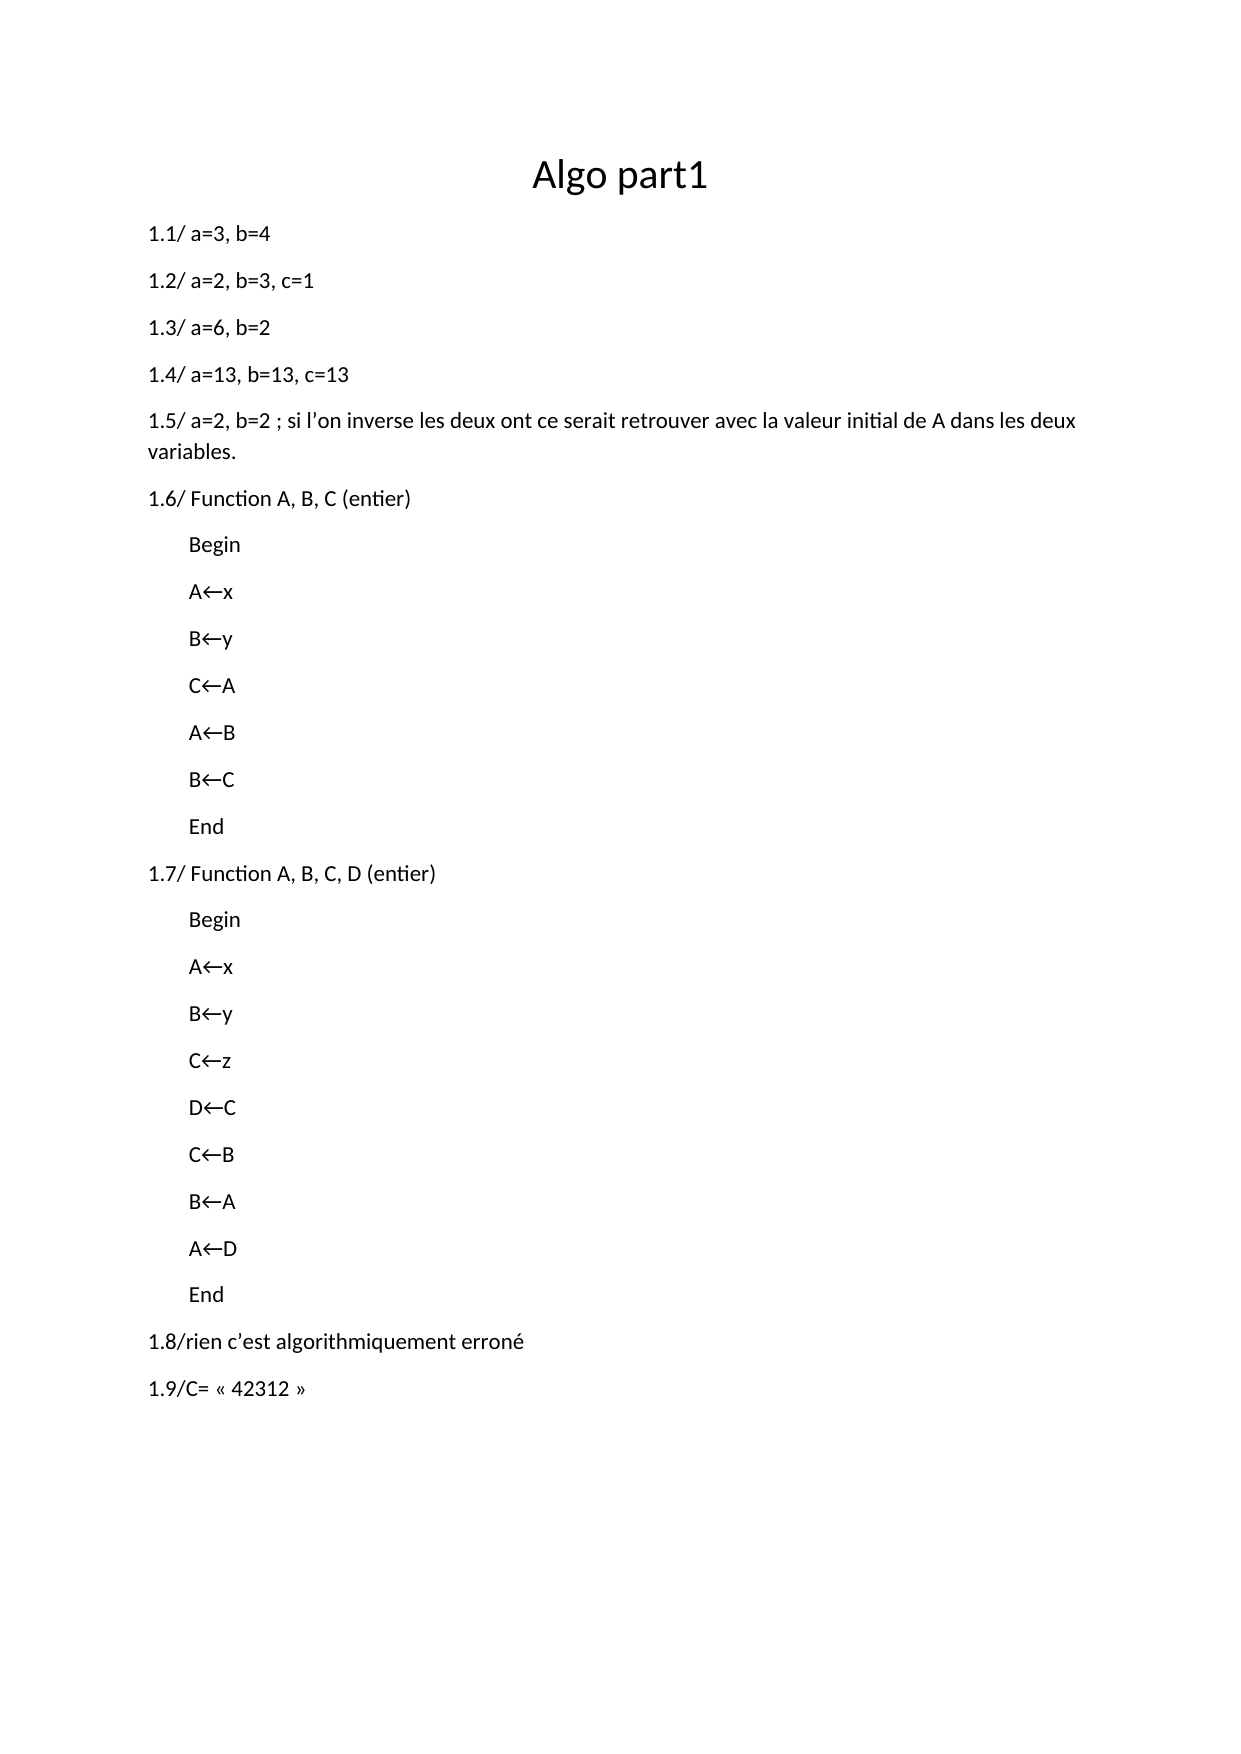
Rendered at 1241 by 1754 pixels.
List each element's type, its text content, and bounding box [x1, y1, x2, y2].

text D←C [148, 1093, 1093, 1121]
text 1.6/ Function A, B, C (entier) [148, 484, 1093, 512]
text B←C [148, 765, 1093, 793]
text B←y [148, 624, 1093, 652]
text 1.4/ a=13, b=13, c=13 [148, 360, 1093, 388]
text A←x [148, 952, 1093, 981]
text B←y [148, 999, 1093, 1027]
text 1.2/ a=2, b=3, c=1 [148, 266, 1093, 294]
text A←x [148, 577, 1093, 606]
text 1.1/ a=3, b=4 [148, 219, 1093, 247]
text A←B [148, 718, 1093, 746]
text 1.7/ Function A, B, C, D (entier) [148, 859, 1093, 887]
text End [148, 812, 1093, 840]
text 1.8/rien c’est algorithmiquement erroné [148, 1327, 1093, 1356]
text C←A [148, 671, 1093, 699]
text C←B [148, 1140, 1093, 1168]
text Begin [148, 906, 1093, 934]
text Algo part1 [148, 148, 1093, 198]
text 1.5/ a=2, b=2 ; si l’on inverse les deux ont ce serait retrouver avec la valeur initial de A dans les deux variables. [148, 407, 1093, 465]
text End [148, 1281, 1093, 1309]
text 1.3/ a=6, b=2 [148, 313, 1093, 341]
text Begin [148, 531, 1093, 559]
text 1.9/C= « 42312 » [148, 1374, 1093, 1402]
text C←z [148, 1046, 1093, 1074]
text B←A [148, 1187, 1093, 1215]
text A←D [148, 1234, 1093, 1262]
